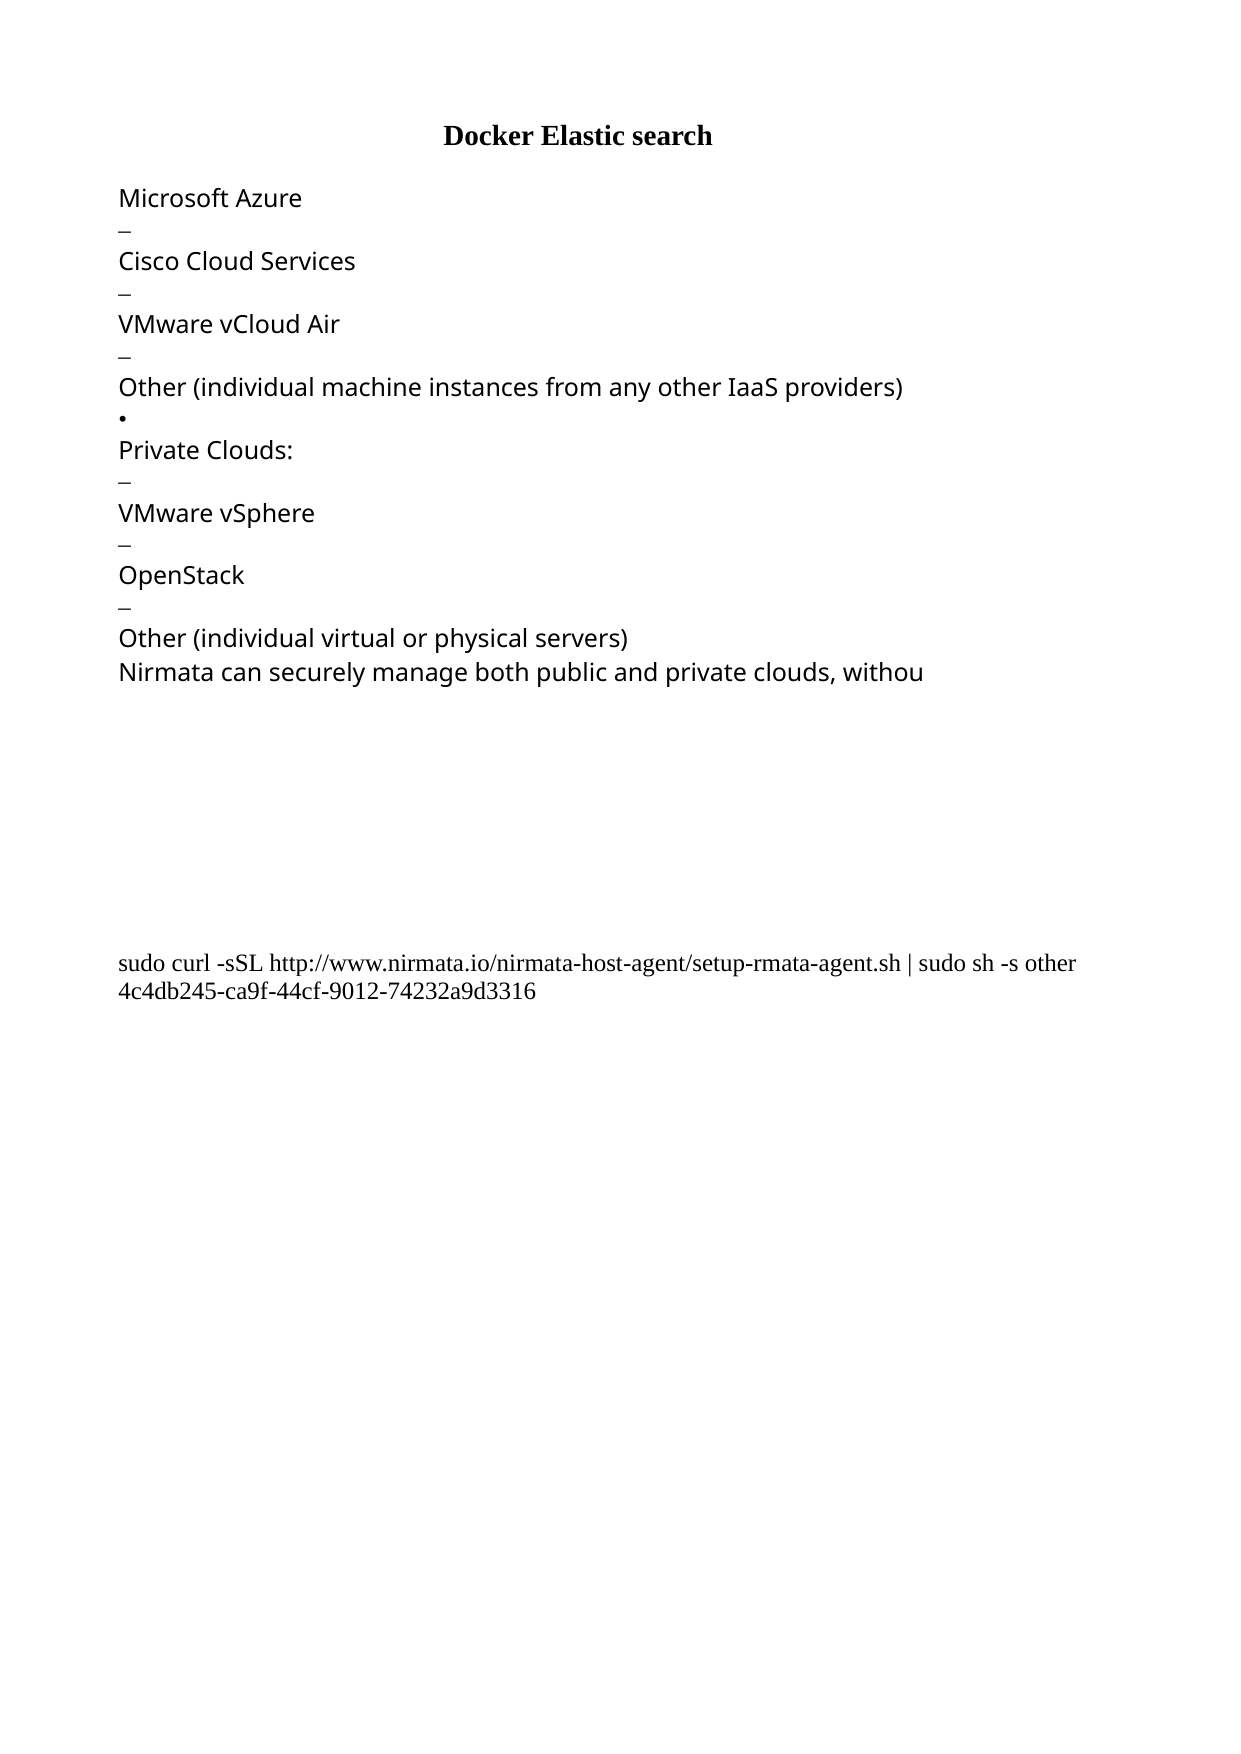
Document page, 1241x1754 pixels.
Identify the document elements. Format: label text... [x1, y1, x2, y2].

text VMware vSphere [118, 495, 1122, 529]
text Cisco Cloud Services [118, 244, 1122, 278]
text • [118, 404, 1122, 432]
text Other (individual machine instances from any other IaaS providers) [118, 369, 1122, 404]
text Private Clouds: [118, 432, 1122, 466]
text OpenStack [118, 558, 1122, 592]
text VMware vCloud Air [118, 307, 1122, 341]
text – [118, 341, 1122, 369]
text – [118, 278, 1122, 307]
text Other (individual virtual or physical servers) [118, 621, 1122, 655]
text sudo curl -sSL http://www.nirmata.io/nirmata-host-agent/setup-rmata-agent.sh | sudo sh -s other 4c4db245-ca9f-44cf-9012-74232a9d3316 [118, 948, 1122, 1005]
text Microsoft Azure [118, 181, 1122, 215]
text – [118, 466, 1122, 495]
text – [118, 529, 1122, 558]
text – [118, 215, 1122, 244]
text – [118, 592, 1122, 621]
text Nirmata can securely manage both public and private clouds, withou [118, 655, 1122, 689]
